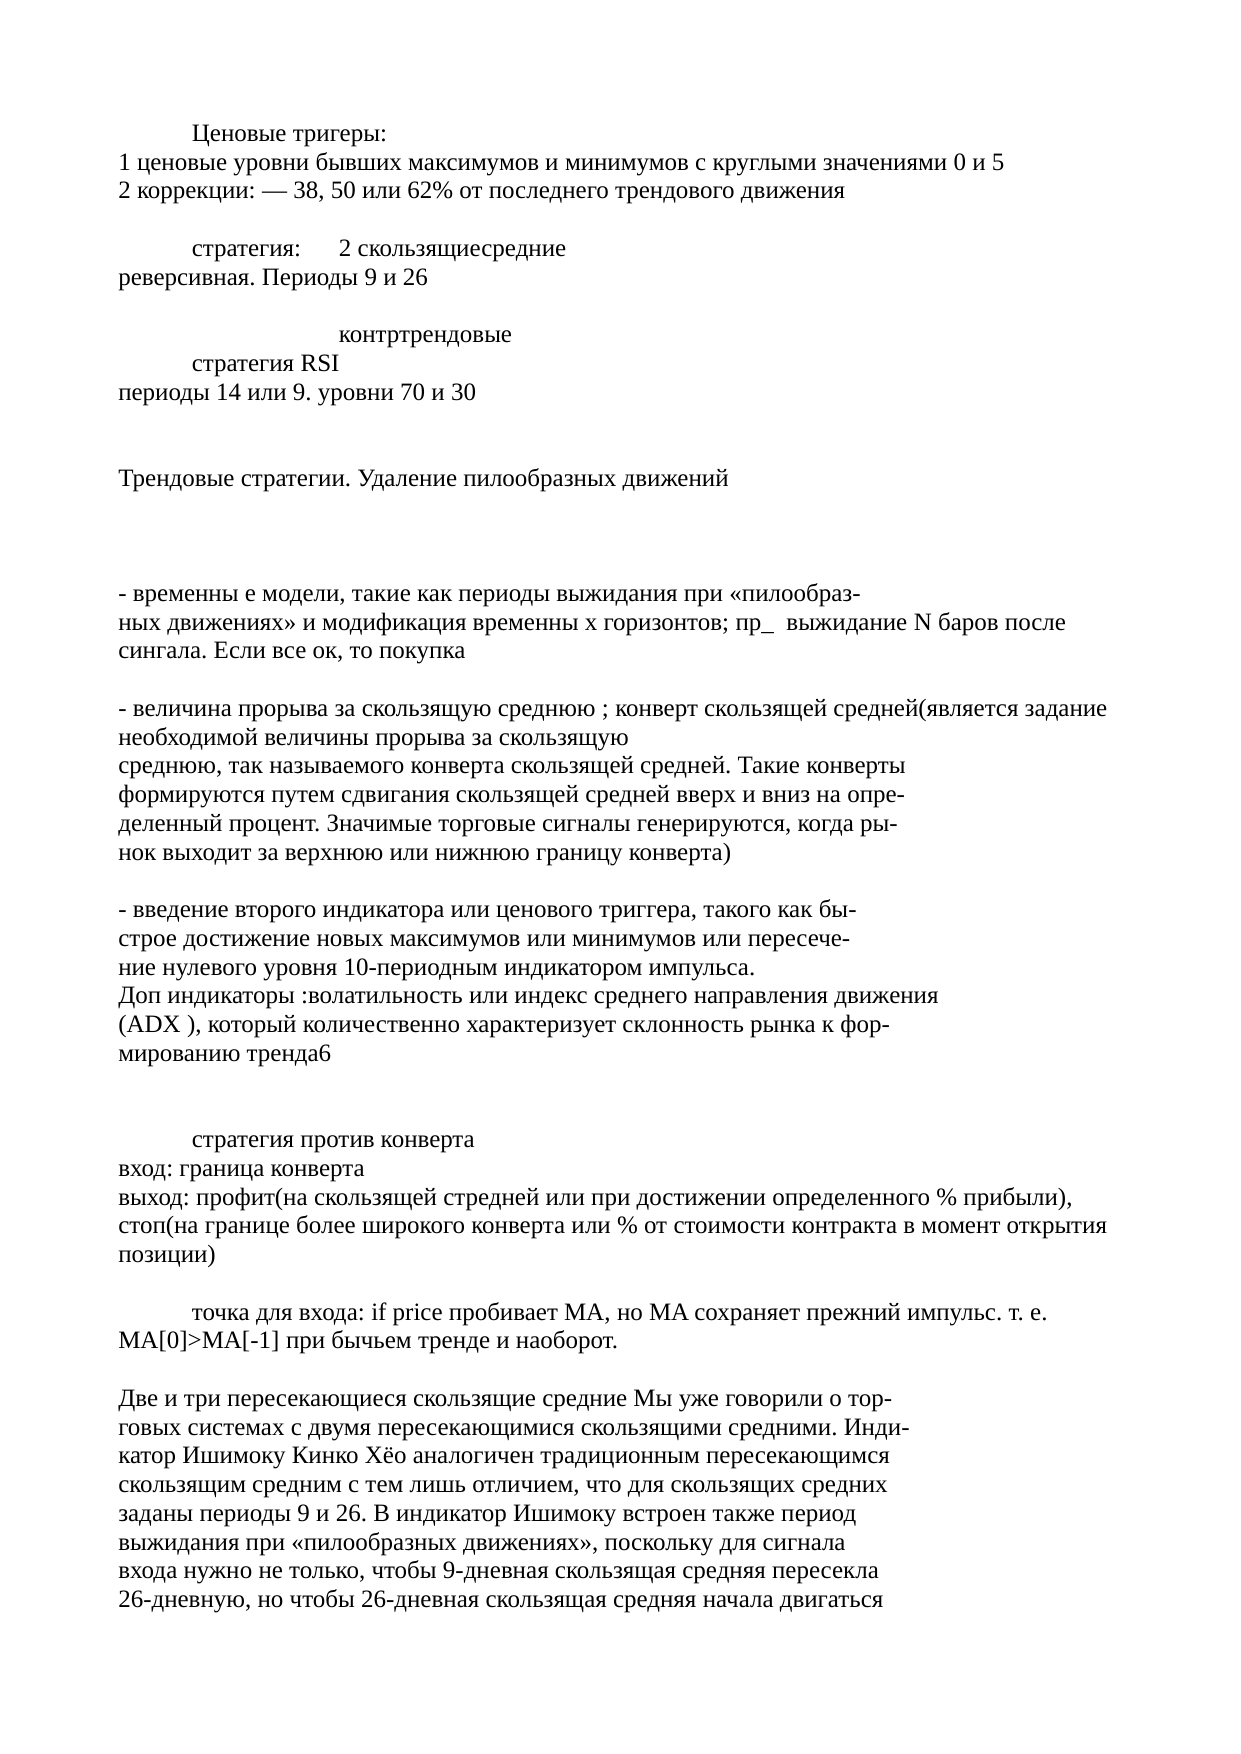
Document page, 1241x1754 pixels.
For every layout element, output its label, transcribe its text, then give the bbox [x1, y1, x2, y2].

text заданы периоды 9 и 26. В индикатор Ишимоку встроен также период [118, 1498, 1122, 1527]
text мированию тренда6 [118, 1038, 1122, 1067]
text - введение второго индикатора или ценового триггера, такого как бы- [118, 894, 1122, 923]
text 26-дневную, но чтобы 26-дневная скользящая средняя начала двигаться [118, 1584, 1122, 1613]
text (ADX ), который количественно характеризует склонность рынка к фор- [118, 1009, 1122, 1038]
text скользящим средним с тем лишь отличием, что для скользящих средних [118, 1469, 1122, 1498]
text стратегия: 2 скользящиесредние [118, 233, 1122, 262]
text Доп индикаторы :волатильность или индекс среднего направления движения [118, 981, 1122, 1009]
text нок выходит за верхнюю или нижнюю границу конверта) [118, 837, 1122, 866]
text деленный процент. Значимые торговые сигналы генерируются, когда ры- [118, 808, 1122, 837]
text выход: профит(на скользящей стредней или при достижении определенного % прибыли), стоп(на границе более широкого конверта или % от стоимости контракта в момент открытия позиции) [118, 1182, 1122, 1268]
text входа нужно не только, чтобы 9-дневная скользящая средняя пересекла [118, 1556, 1122, 1584]
text реверсивная. Периоды 9 и 26 [118, 262, 1122, 291]
text говых системах с двумя пересекающимися скользящими средними. Инди- [118, 1412, 1122, 1441]
text - временны е модели, такие как периоды выжидания при «пилообраз- [118, 578, 1122, 607]
text формируются путем сдвигания скользящей средней вверх и вниз на опре- [118, 779, 1122, 808]
text ных движениях» и модификация временны х горизонтов; пр_ выжидание N баров после сингала. Если все ок, то покупка [118, 607, 1122, 664]
text Две и три пересекающиеся скользящие средние Мы уже говорили о тор- [118, 1383, 1122, 1412]
text - величина прорыва за скользящую среднюю ; конверт скользящей средней(является задание необходимой величины прорыва за скользящую [118, 693, 1122, 751]
text строе достижение новых максимумов или минимумов или пересече- [118, 923, 1122, 952]
text стратегия RSI [118, 348, 1122, 377]
text среднюю, так называемого конверта скользящей средней. Такие конверты [118, 751, 1122, 779]
text контртрендовые [118, 319, 1122, 348]
text ние нулевого уровня 10-периодным индикатором импульса. [118, 952, 1122, 981]
text 1 ценовые уровни бывших максимумов и минимумов с круглыми значениями 0 и 5 [118, 147, 1122, 176]
text Трендовые стратегии. Удаление пилообразных движений [118, 463, 1122, 492]
text периоды 14 или 9. уровни 70 и 30 [118, 377, 1122, 406]
text Ценовые тригеры: [118, 118, 1122, 147]
text точка для входа: if price пробивает MA, но MA сохраняет прежний импульс. т. е. MA[0]>MA[-1] при бычьем тренде и наоборот. [118, 1297, 1122, 1354]
text вход: граница конверта [118, 1153, 1122, 1182]
text выжидания при «пилообразных движениях», поскольку для сигнала [118, 1527, 1122, 1556]
text катор Ишимоку Кинко Хёо аналогичен традиционным пересекающимся [118, 1441, 1122, 1469]
text стратегия против конверта [118, 1124, 1122, 1153]
text 2 коррекции: — 38, 50 или 62% от последнего трендового движения [118, 176, 1122, 204]
